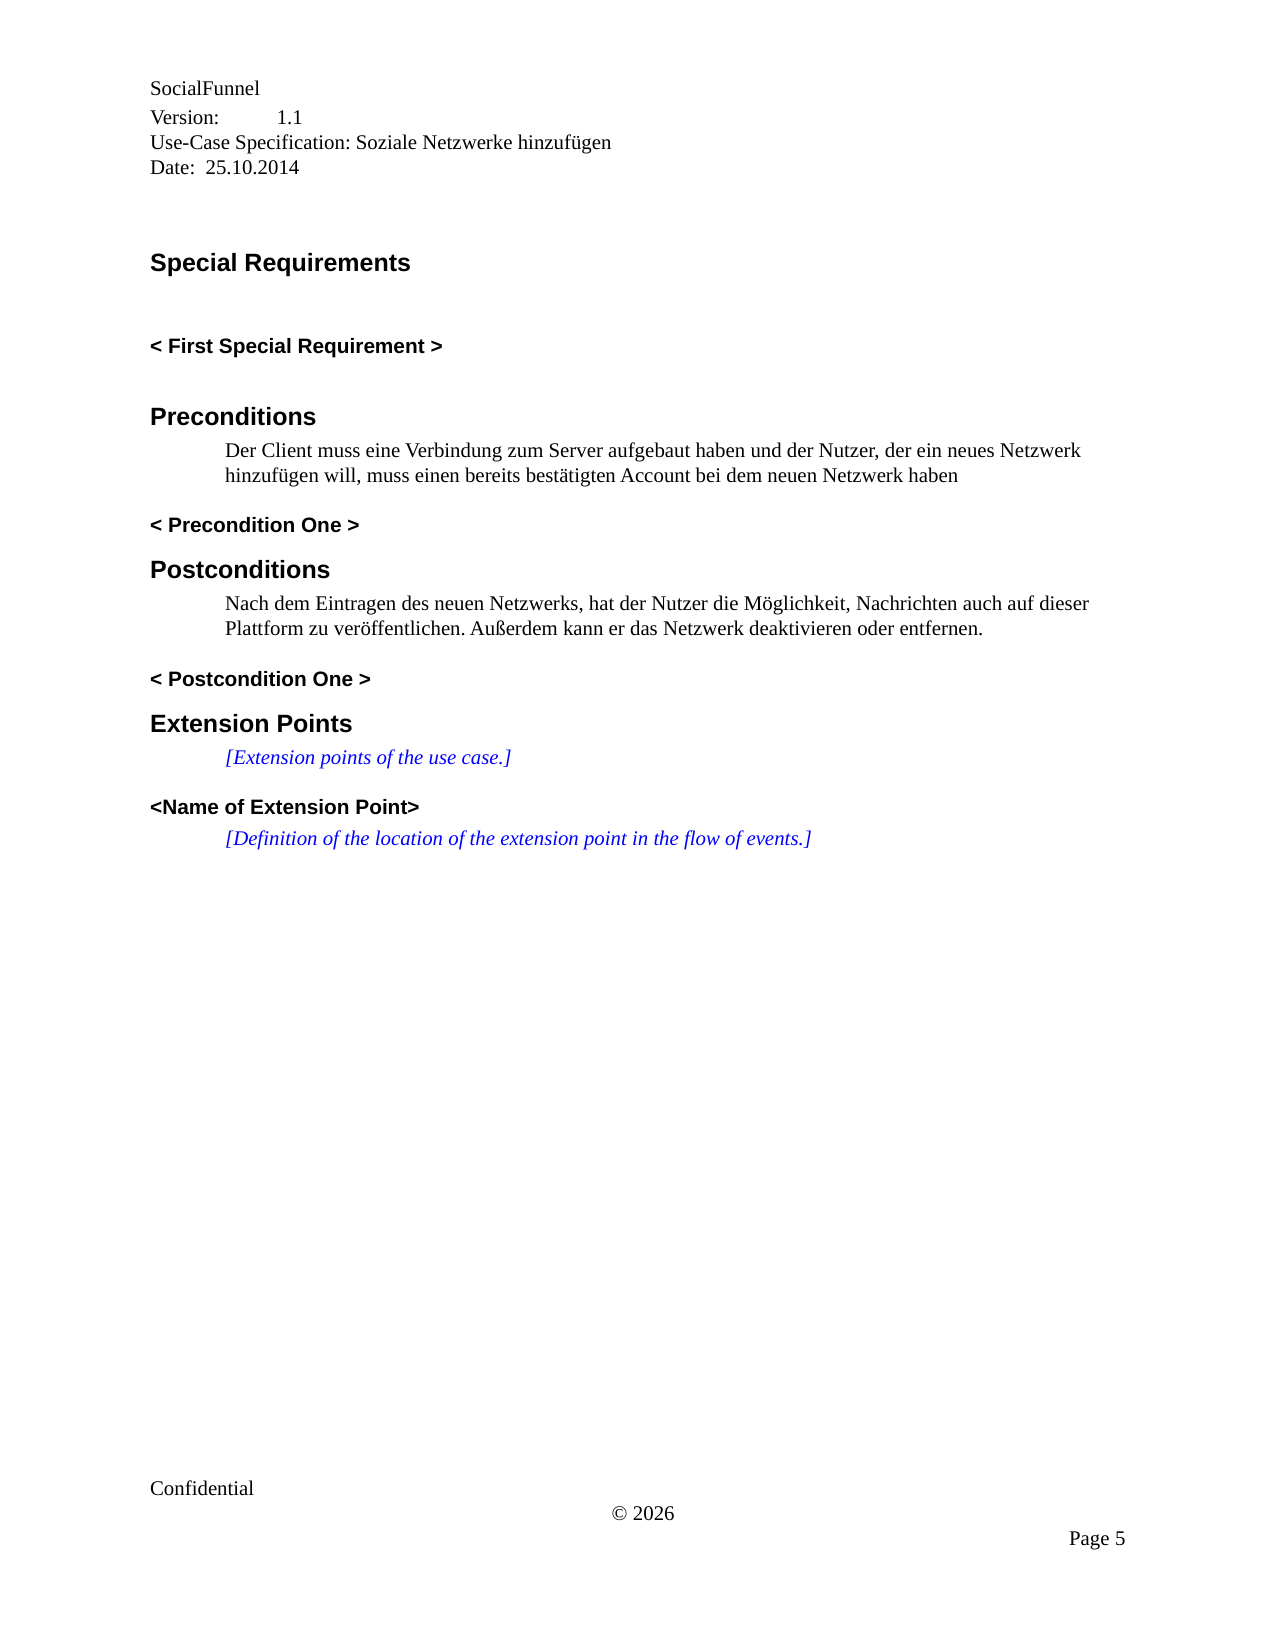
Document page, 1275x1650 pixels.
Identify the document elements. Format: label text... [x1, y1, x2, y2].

text [Extension points of the use case.] [225, 744, 1125, 769]
text Der Client muss eine Verbindung zum Server aufgebaut haben und der Nutzer, der ein neues Netzwerk hinzufügen will, muss einen bereits bestätigten Account bei dem neuen Netzwerk haben [225, 437, 1125, 487]
subtitle Extension Points [150, 709, 1125, 738]
text Nach dem Eintragen des neuen Netzwerks, hat der Nutzer die Möglichkeit, Nachrichten auch auf dieser Plattform zu veröffentlichen. Außerdem kann er das Netzwerk deaktivieren oder entfernen. [225, 590, 1125, 640]
subtitle <Name of Extension Point> [150, 794, 1125, 819]
subtitle < Precondition One > [150, 512, 1125, 537]
subtitle Postconditions [150, 555, 1125, 584]
subtitle < First Special Requirement > [150, 333, 1125, 358]
subtitle Preconditions [150, 402, 1125, 430]
subtitle Special Requirements [150, 248, 1125, 277]
subtitle < Postcondition One > [150, 665, 1125, 690]
text [Definition of the location of the extension point in the flow of events.] [225, 825, 1125, 850]
